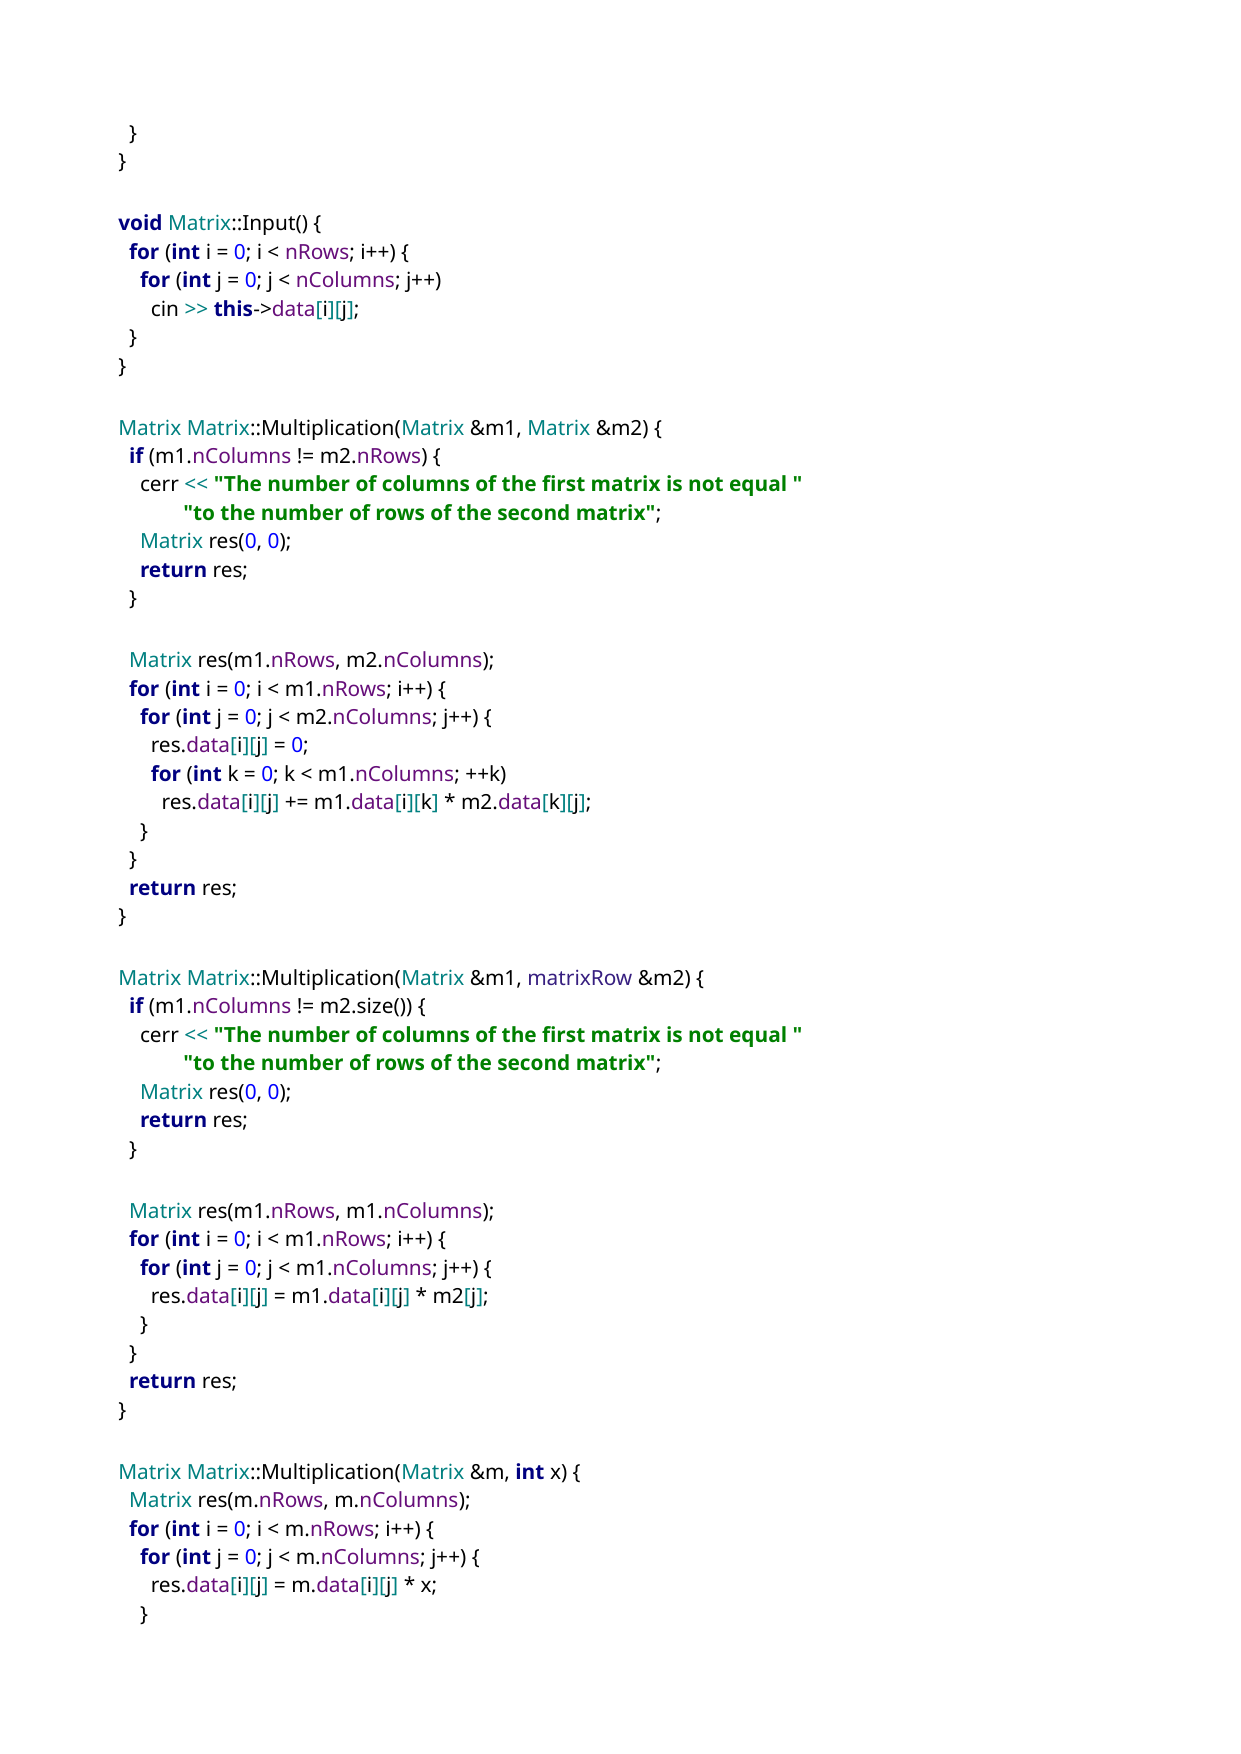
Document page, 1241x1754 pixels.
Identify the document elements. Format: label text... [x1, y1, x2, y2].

text } } void Matrix::Input() { for (int i = 0; i < nRows; i++) { for (int j = 0; j < nColumns; j++) cin >> this->data[i][j]; } } Matrix Matrix::Multiplication(Matrix &m1, Matrix &m2) { if (m1.nColumns != m2.nRows) { cerr << "The number of columns of the first matrix is not equal " "to the number of rows of the second matrix"; Matrix res(0, 0); return res; } Matrix res(m1.nRows, m2.nColumns); for (int i = 0; i < m1.nRows; i++) { for (int j = 0; j < m2.nColumns; j++) { res.data[i][j] = 0; for (int k = 0; k < m1.nColumns; ++k) res.data[i][j] += m1.data[i][k] * m2.data[k][j]; } } return res; } Matrix Matrix::Multiplication(Matrix &m1, matrixRow &m2) { if (m1.nColumns != m2.size()) { cerr << "The number of columns of the first matrix is not equal " "to the number of rows of the second matrix"; Matrix res(0, 0); return res; } Matrix res(m1.nRows, m1.nColumns); for (int i = 0; i < m1.nRows; i++) { for (int j = 0; j < m1.nColumns; j++) { res.data[i][j] = m1.data[i][j] * m2[j]; } } return res; } Matrix Matrix::Multiplication(Matrix &m, int x) { Matrix res(m.nRows, m.nColumns); for (int i = 0; i < m.nRows; i++) { for (int j = 0; j < m.nColumns; j++) { res.data[i][j] = m.data[i][j] * x; } [118, 118, 1017, 1627]
